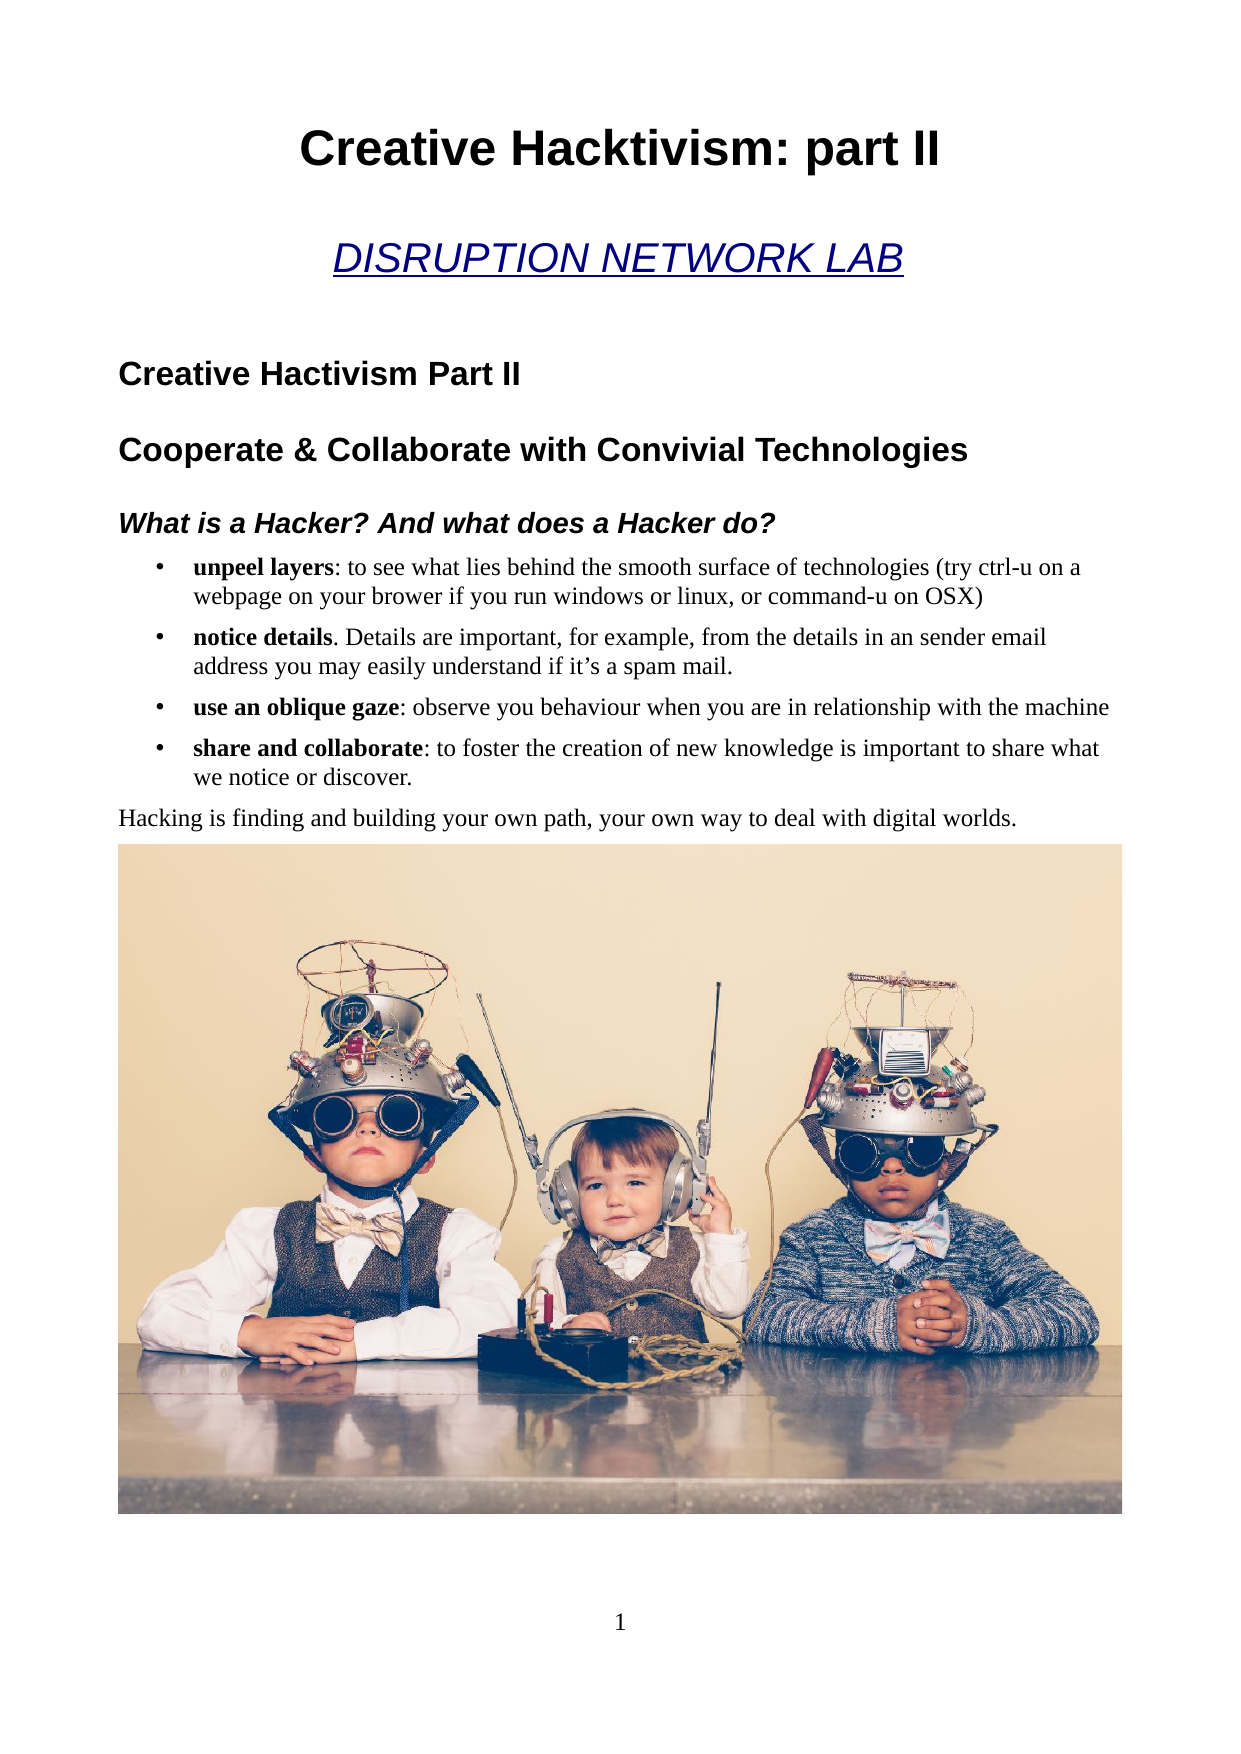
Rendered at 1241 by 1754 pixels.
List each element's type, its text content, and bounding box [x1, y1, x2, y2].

subtitle share and collaborate: to foster the creation of new knowledge is important to share what we notice or discover. [156, 733, 1122, 791]
list use an oblique gaze: observe you behaviour when you are in relationship with the machine [156, 692, 1122, 721]
list notice details. Details are important, for example, from the details in an sender email address you may easily understand if it’s a spam mail. [156, 622, 1122, 680]
subtitle Cooperate & Collaborate with Convivial Technologies [118, 430, 1122, 469]
subtitle Creative Hactivism Part II [118, 354, 1122, 393]
subtitle DISRUPTION NETWORK LAB [118, 233, 1122, 281]
picture [118, 844, 1123, 1514]
list unpeel layers: to see what lies behind the smooth surface of technologies (try ctrl-u on a webpage on your brower if you run windows or linux, or command-u on OSX) [156, 552, 1122, 610]
subtitle What is a Hacker? And what does a Hacker do? [118, 506, 1122, 540]
title Creative Hacktivism: part II [118, 118, 1122, 176]
text Hacking is finding and building your own path, your own way to deal with digital worlds. [118, 803, 1122, 832]
